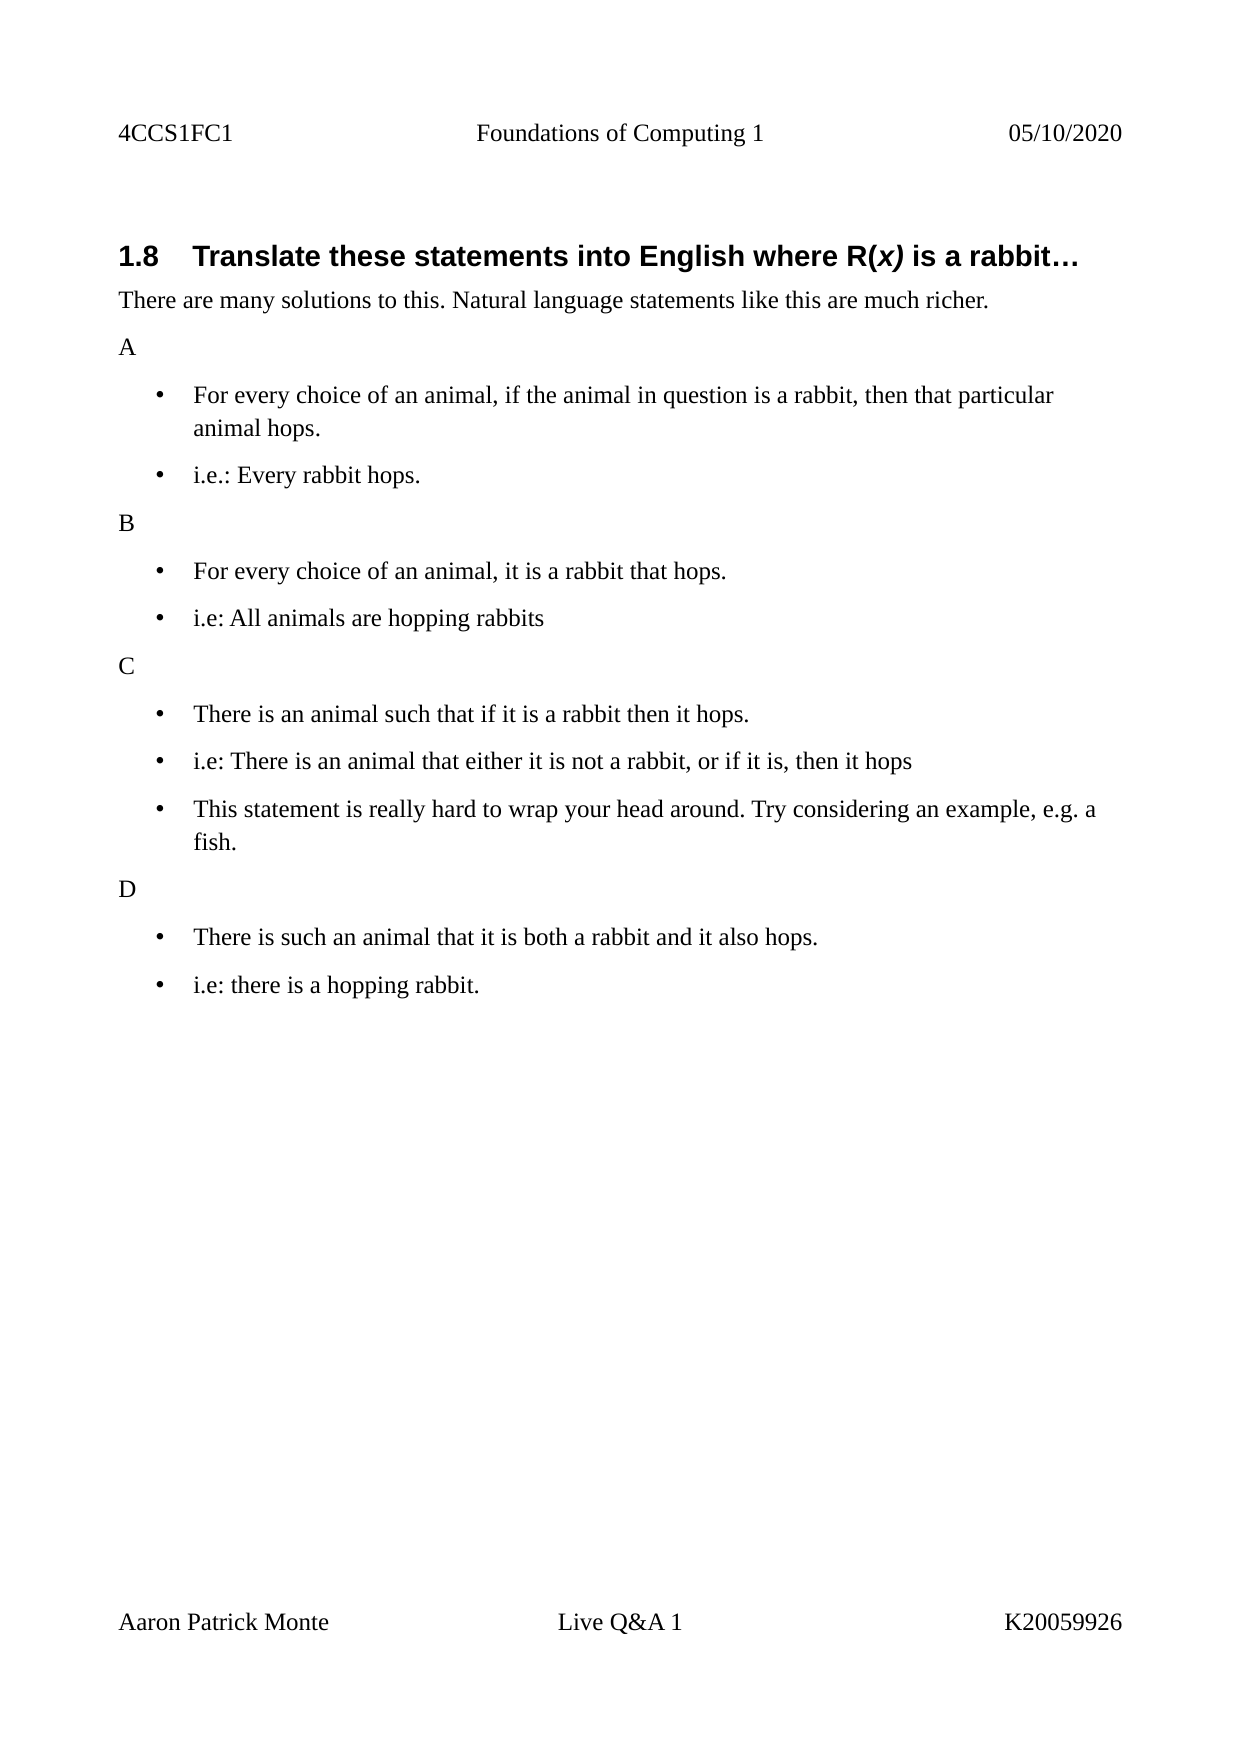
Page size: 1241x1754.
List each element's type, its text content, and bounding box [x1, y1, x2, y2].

text A [118, 332, 1122, 361]
list For every choice of an animal, it is a rabbit that hops. [156, 556, 1122, 584]
list There is an animal such that if it is a rabbit then it hops. [156, 699, 1122, 727]
text There are many solutions to this. Natural language statements like this are much richer. [118, 285, 1122, 313]
list i.e: there is a hopping rabbit. [156, 970, 1122, 998]
subtitle 1.8 Translate these statements into English where R(x) is a rabbit… [118, 238, 1122, 272]
list For every choice of an animal, if the animal in question is a rabbit, then that particular animal hops. [156, 380, 1122, 442]
text D [118, 874, 1122, 903]
list i.e: All animals are hopping rabbits [156, 603, 1122, 632]
list i.e: There is an animal that either it is not a rabbit, or if it is, then it hops [156, 746, 1122, 775]
text B [118, 508, 1122, 537]
list i.e.: Every rabbit hops. [156, 461, 1122, 489]
text C [118, 651, 1122, 680]
list There is such an animal that it is both a rabbit and it also hops. [156, 922, 1122, 951]
list This statement is really hard to wrap your head around. Try considering an example, e.g. a fish. [156, 794, 1122, 856]
